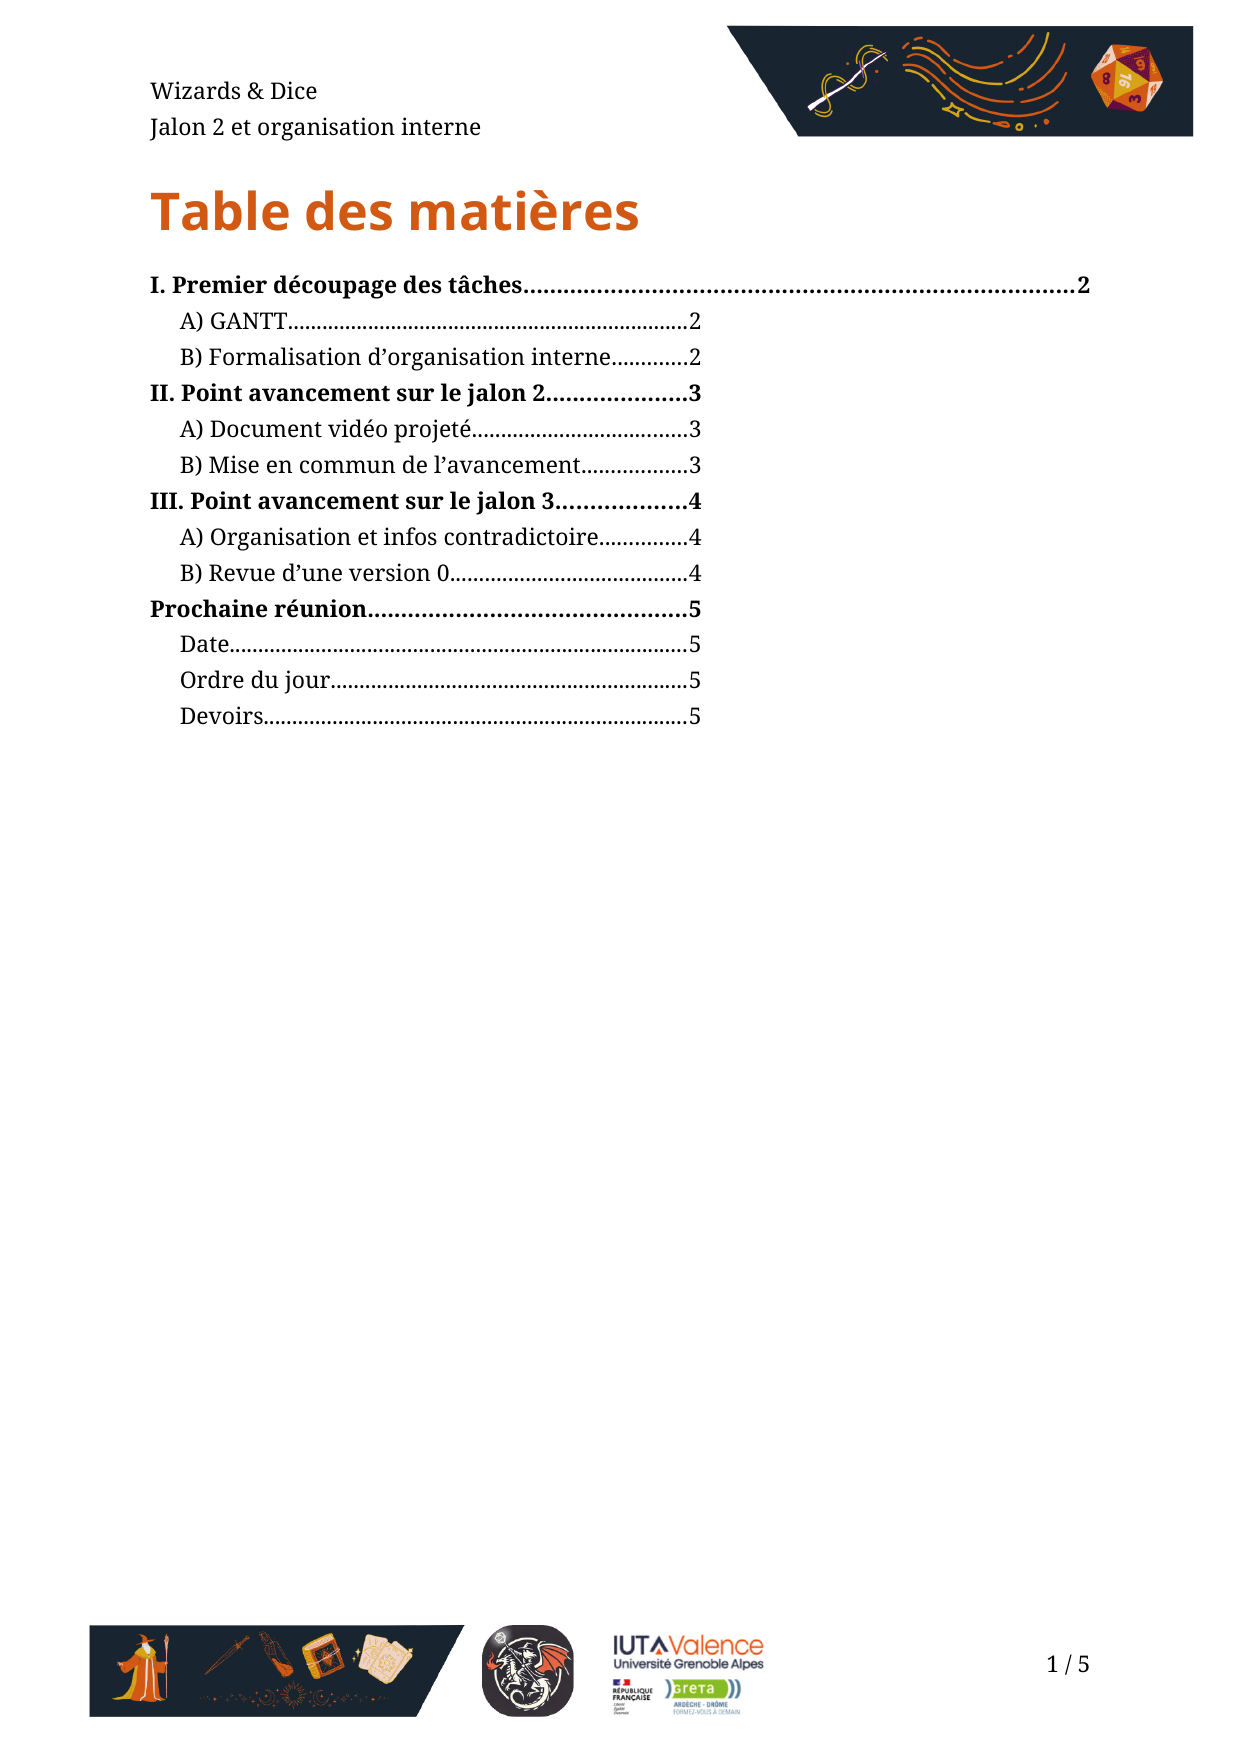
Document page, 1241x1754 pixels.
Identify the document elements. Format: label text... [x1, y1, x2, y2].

text Date 5 [179, 628, 1090, 660]
picture [720, 22, 1208, 140]
text A) Organisation et infos contradictoire 4 [179, 521, 1090, 552]
text A) GANTT 2 [179, 305, 1090, 336]
text B) Revue d’une version 0 4 [179, 557, 1090, 588]
text A) Document vidéo projeté 3 [179, 413, 1090, 444]
subtitle Table des matières [150, 175, 1090, 246]
picture [81, 1614, 788, 1726]
text Devoirs 5 [179, 700, 1090, 732]
text Prochaine réunion 5 [150, 592, 1090, 624]
text I. Premier découpage des tâches 2 [150, 269, 1090, 300]
text III. Point avancement sur le jalon 3 4 [150, 485, 1090, 516]
text B) Mise en commun de l’avancement 3 [179, 449, 1090, 480]
text Ordre du jour 5 [179, 664, 1090, 696]
text II. Point avancement sur le jalon 2 3 [150, 377, 1090, 408]
text B) Formalisation d’organisation interne 2 [179, 341, 1090, 372]
